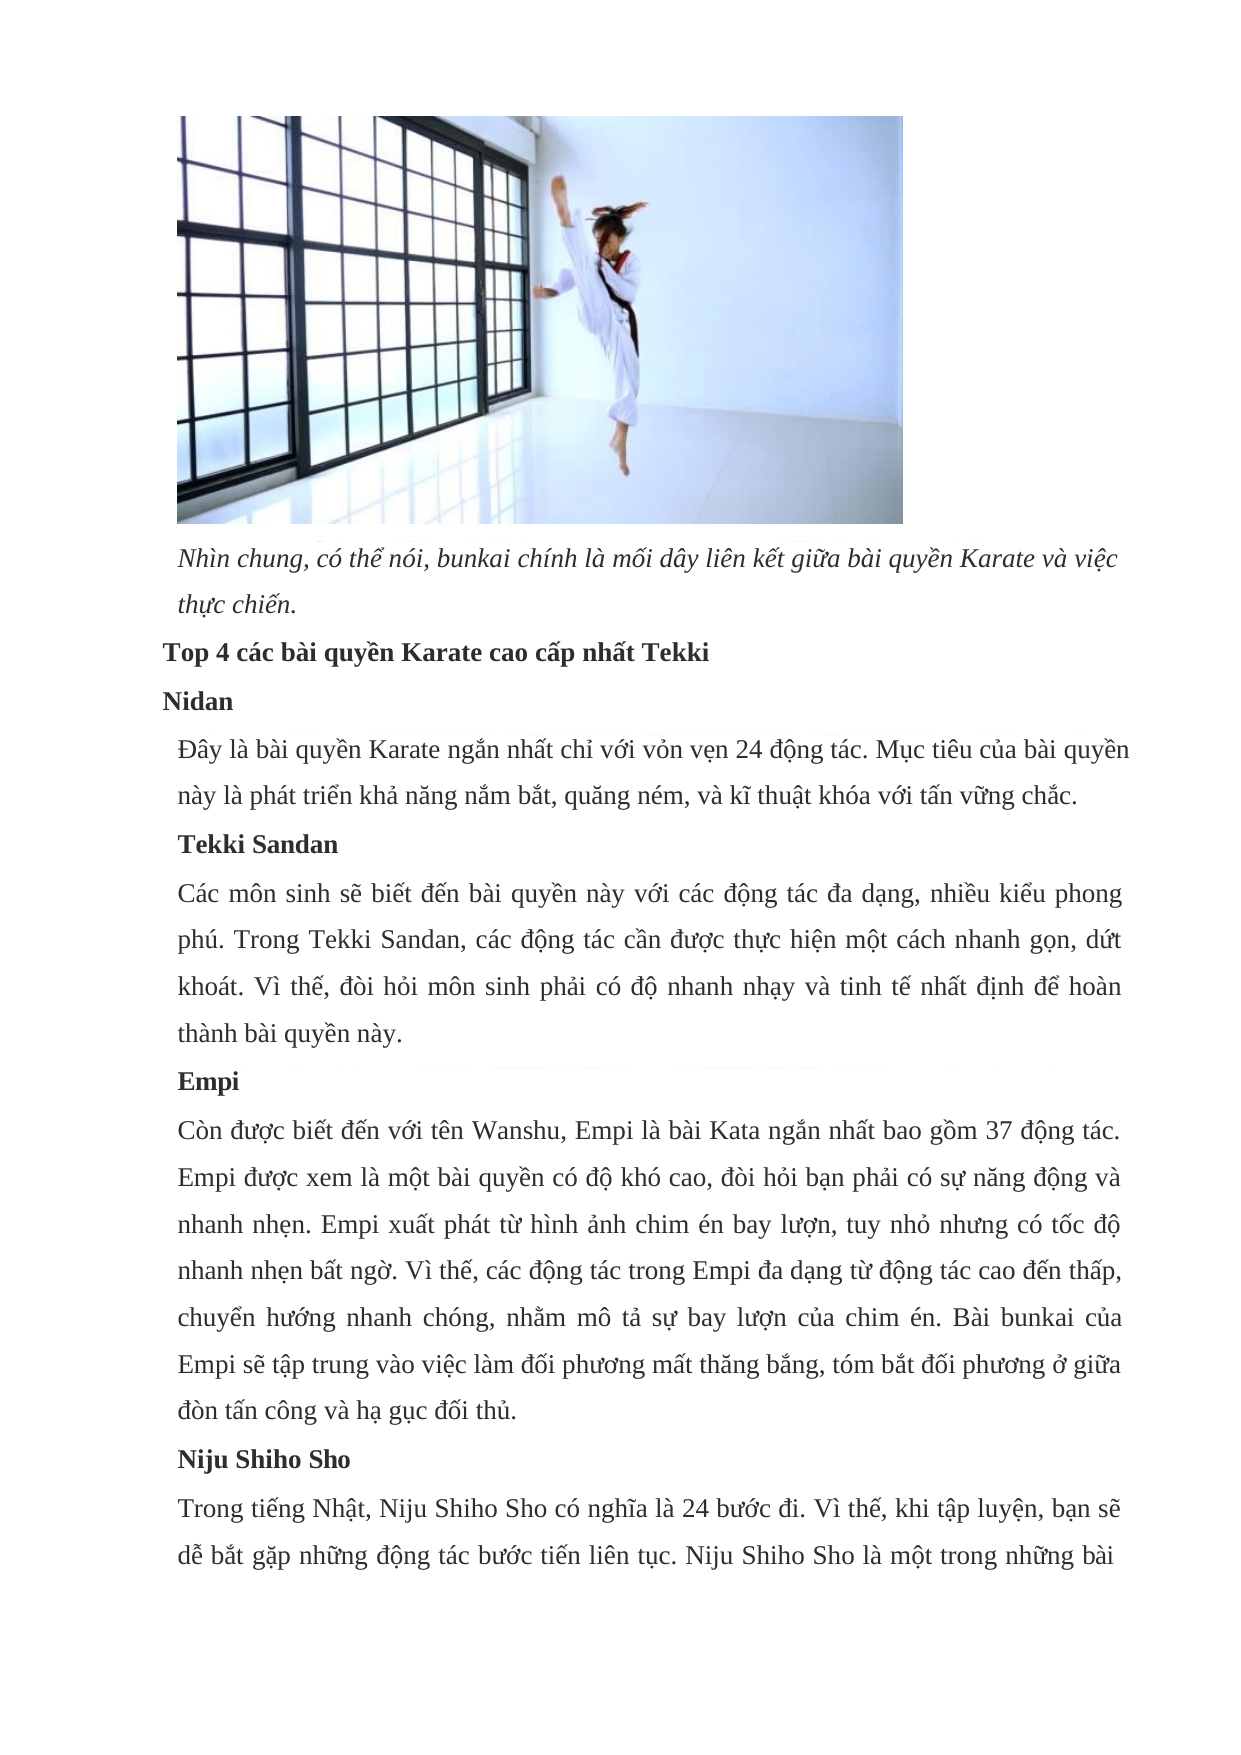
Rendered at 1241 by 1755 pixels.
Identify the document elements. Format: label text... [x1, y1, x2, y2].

text Trong tiếng Nhật, Niju Shiho Sho có nghĩa là 24 bước đi. Vì thế, khi tập luyện, bạn sẽ dễ bắt gặp những động tác bước tiến liên tục. Niju Shiho Sho là một trong những bài [177, 1492, 1122, 1570]
subtitle Empi [1126, 1065, 1137, 1096]
subtitle Tekki Sandan [1126, 828, 1137, 859]
subtitle Niju Shiho Sho [177, 1443, 1137, 1474]
text Còn được biết đến với tên Wanshu, Empi là bài Kata ngắn nhất bao gồm 37 động tác. Empi được xem là một bài quyền có độ khó cao, đòi hỏi bạn phải có sự năng động và nhanh nhẹn. Empi xuất phát từ hình ảnh chim én bay lượn, tuy nhỏ nhưng có tốc độ nhanh nhẹn bất ngờ. Vì thế, các động tác trong Empi đa dạng từ động tác cao đến thấp, chuyển hướng nhanh chóng, nhằm mô tả sự bay lượn của chim én. Bài bunkai của Empi sẽ tập trung vào việc làm đối phương mất thăng bắng, tóm bắt đối phương ở giữa đòn tấn công và hạ gục đối thủ. [177, 1351, 1122, 1426]
